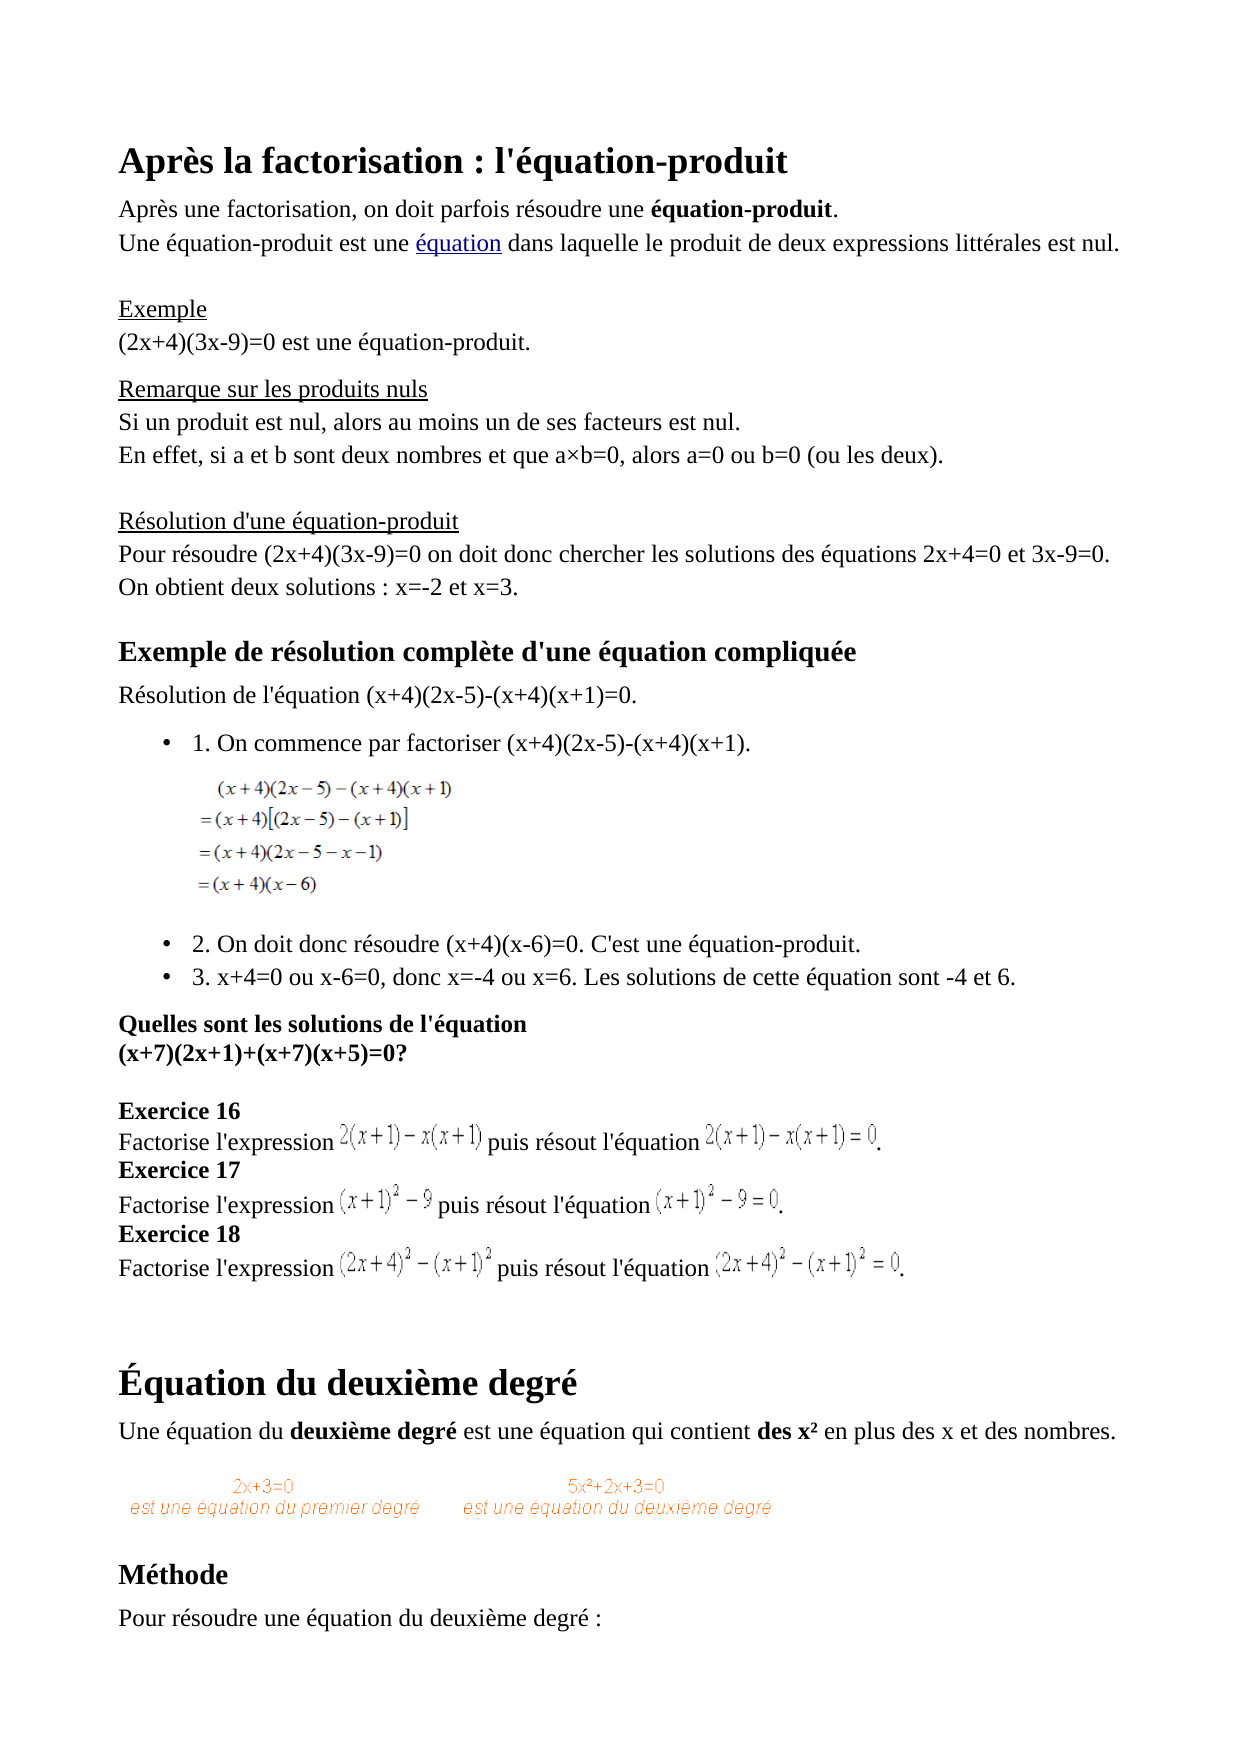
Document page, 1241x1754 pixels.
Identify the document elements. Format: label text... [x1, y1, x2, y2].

picture [656, 1184, 778, 1214]
subtitle Après la factorisation : l'équation-produit [118, 139, 1122, 182]
picture [340, 1124, 481, 1150]
text Une équation du deuxième degré est une équation qui contient des x² en plus des x et des nombres. [118, 1416, 1122, 1444]
list 3. x+4=0 ou x-6=0, donc x=-4 ou x=6. Les solutions de cette équation sont -4 et 6. [162, 962, 1122, 991]
list 2. On doit donc résoudre (x+4)(x-6)=0. C'est une équation-produit. [162, 929, 1122, 958]
subtitle Équation du deuxième degré [118, 1360, 1122, 1403]
text Quelles sont les solutions de l'équation (x+7)(2x+1)+(x+7)(x+5)=0? [118, 1009, 1122, 1067]
list 1. On commence par factoriser (x+4)(2x-5)-(x+4)(x+1). [162, 728, 1122, 757]
text Pour résoudre une équation du deuxième degré : [118, 1603, 1122, 1632]
picture [191, 775, 453, 911]
picture [340, 1247, 491, 1277]
picture [716, 1247, 899, 1277]
text Exercice 16 Factorise l'expression puis résout l'équation . [118, 1096, 1122, 1155]
picture [118, 1463, 791, 1524]
text Exercice 18 Factorise l'expression puis résout l'équation . [118, 1219, 1122, 1282]
picture [340, 1184, 432, 1214]
subtitle Méthode [118, 1557, 1122, 1591]
text Résolution de l'équation (x+4)(2x-5)-(x+4)(x+1)=0. [118, 681, 1122, 709]
text Après une factorisation, on doit parfois résoudre une équation-produit. Une équation-produit est une équation dans laquelle le produit de deux expressions littérales est nul. Exemple (2x+4)(3x-9)=0 est une équation-produit. [118, 194, 1122, 355]
subtitle Exemple de résolution complète d'une équation compliquée [118, 634, 1122, 668]
text Exercice 17 Factorise l'expression puis résout l'équation . [118, 1155, 1122, 1219]
picture [706, 1124, 876, 1150]
text Remarque sur les produits nuls Si un produit est nul, alors au moins un de ses facteurs est nul. En effet, si a et b sont deux nombres et que a×b=0, alors a=0 ou b=0 (ou les deux). Résolution d'une équation-produit Pour résoudre (2x+4)(3x-9)=0 on doit donc chercher les solutions des équations 2x+4=0 et 3x-9=0. On obtient deux solutions : x=-2 et x=3. [118, 374, 1122, 601]
